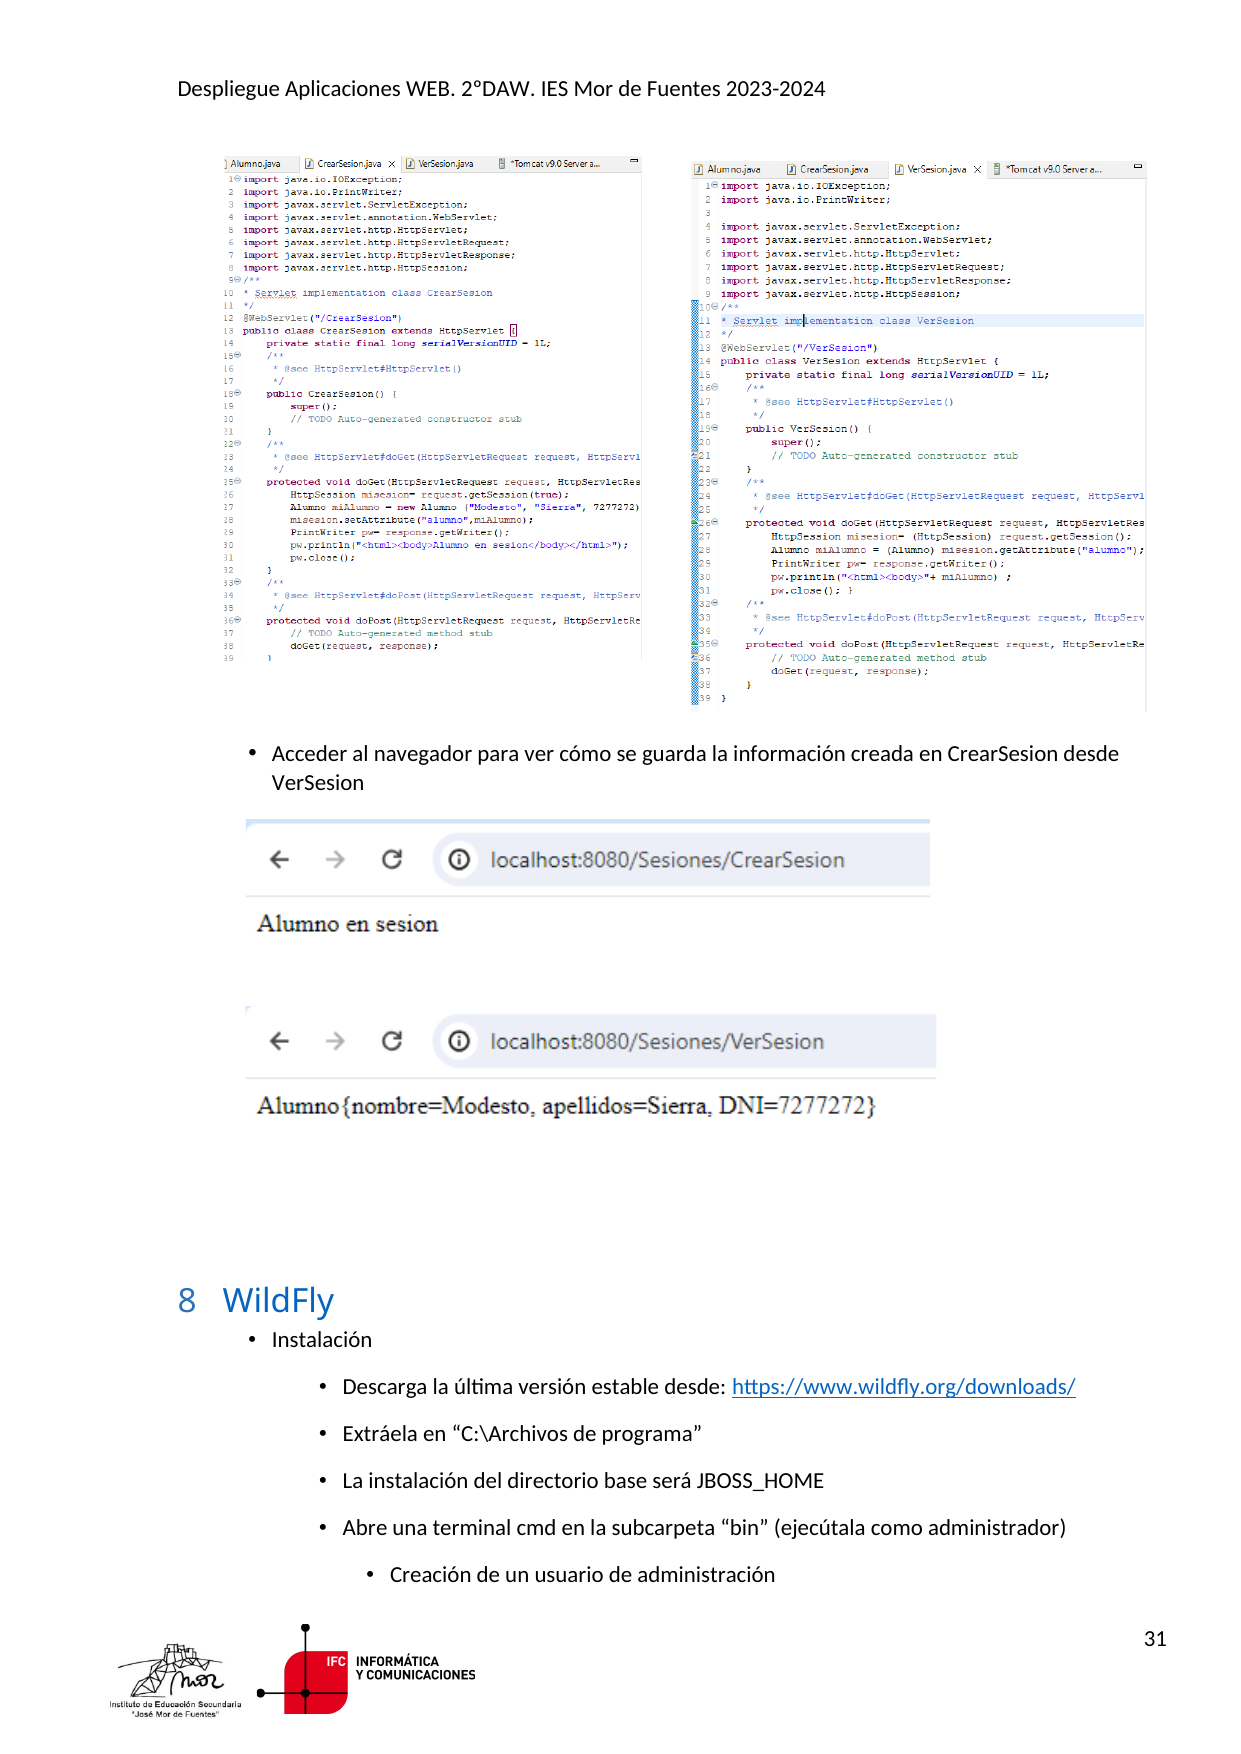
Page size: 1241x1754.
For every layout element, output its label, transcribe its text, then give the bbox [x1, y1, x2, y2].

list Abre una terminal cmd en la subcarpeta “bin” (ejecútala como administrador) [319, 1513, 1167, 1541]
picture [100, 1631, 249, 1736]
picture [245, 819, 931, 985]
list Creación de un usuario de administración [366, 1560, 1167, 1588]
picture [691, 161, 1147, 712]
picture [256, 1624, 475, 1714]
list Instalación [248, 1326, 1167, 1353]
picture [245, 1006, 937, 1166]
list Extráela en “C:\Archivos de programa” [319, 1419, 1167, 1447]
list La instalación del directorio base será JBOSS_HOME [319, 1466, 1167, 1494]
list Descarga la última versión estable desde: https://www.wildfly.org/downloads/ [319, 1372, 1167, 1400]
picture [224, 156, 642, 661]
subtitle WildFly [177, 1277, 1167, 1322]
list Acceder al navegador para ver cómo se guarda la información creada en CrearSesion desde VerSesion [248, 739, 1167, 796]
